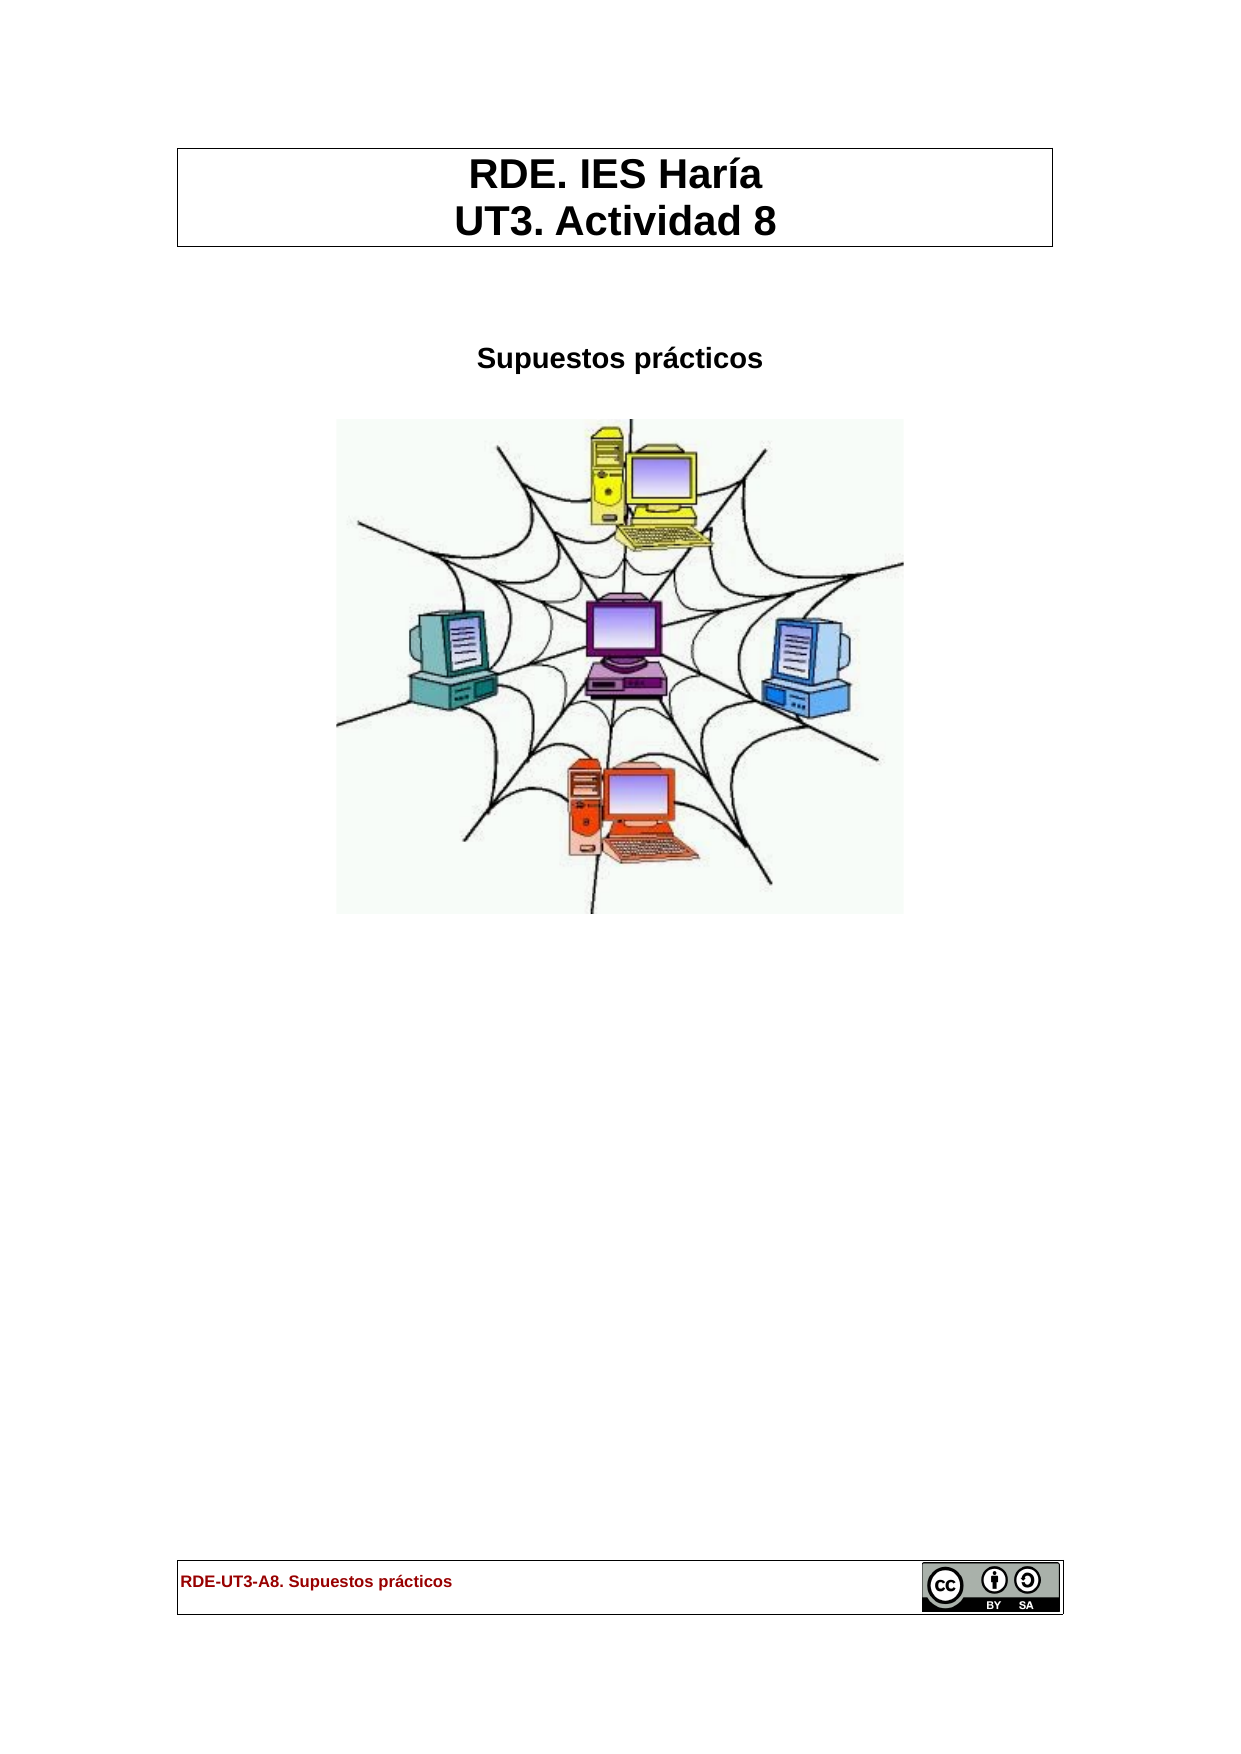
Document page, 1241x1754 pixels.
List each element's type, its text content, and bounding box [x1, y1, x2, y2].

subtitle Supuestos prácticos [177, 342, 1063, 375]
text UT3. Actividad 8 [178, 194, 1052, 246]
picture [336, 419, 904, 914]
picture [922, 1562, 1060, 1612]
text RDE. IES Haría [178, 149, 1052, 194]
